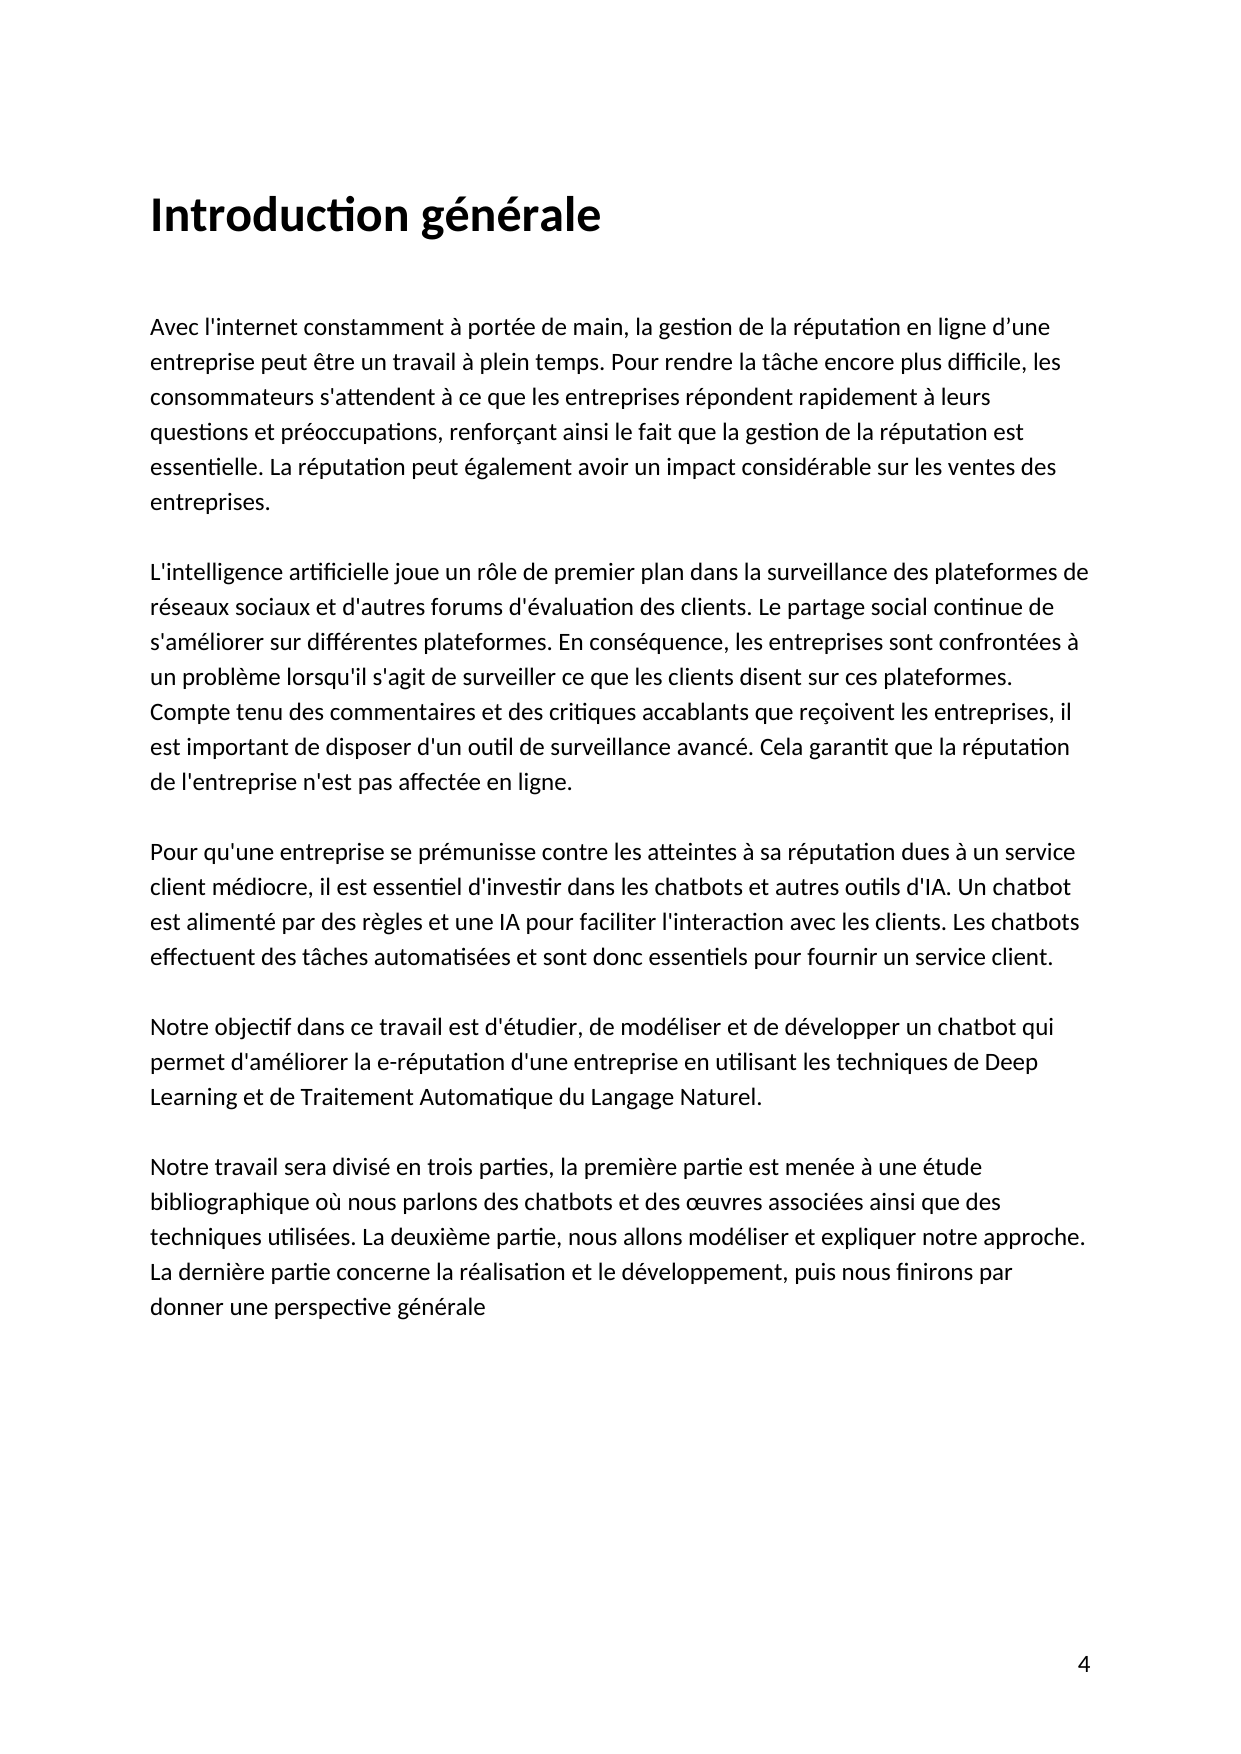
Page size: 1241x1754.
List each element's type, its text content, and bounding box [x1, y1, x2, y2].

text L'intelligence artificielle joue un rôle de premier plan dans la surveillance des plateformes de réseaux sociaux et d'autres forums d'évaluation des clients. Le partage social continue de s'améliorer sur différentes plateformes. En conséquence, les entreprises sont confrontées à un problème lorsqu'il s'agit de surveiller ce que les clients disent sur ces plateformes. Compte tenu des commentaires et des critiques accablants que reçoivent les entreprises, il est important de disposer d'un outil de surveillance avancé. Cela garantit que la réputation de l'entreprise n'est pas affectée en ligne. [150, 556, 1090, 797]
subtitle Introduction générale [150, 183, 1090, 244]
text Notre travail sera divisé en trois parties, la première partie est menée à une étude bibliographique où nous parlons des chatbots et des œuvres associées ainsi que des techniques utilisées. La deuxième partie, nous allons modéliser et expliquer notre approche. La dernière partie concerne la réalisation et le développement, puis nous finirons par donner une perspective générale [150, 1151, 1090, 1322]
text Avec l'internet constamment à portée de main, la gestion de la réputation en ligne d’une entreprise peut être un travail à plein temps. Pour rendre la tâche encore plus difficile, les consommateurs s'attendent à ce que les entreprises répondent rapidement à leurs questions et préoccupations, renforçant ainsi le fait que la gestion de la réputation est essentielle. La réputation peut également avoir un impact considérable sur les ventes des entreprises. [150, 311, 1090, 517]
text Pour qu'une entreprise se prémunisse contre les atteintes à sa réputation dues à un service client médiocre, il est essentiel d'investir dans les chatbots et autres outils d'IA. Un chatbot est alimenté par des règles et une IA pour faciliter l'interaction avec les clients. Les chatbots effectuent des tâches automatisées et sont donc essentiels pour fournir un service client. [150, 836, 1090, 972]
text Notre objectif dans ce travail est d'étudier, de modéliser et de développer un chatbot qui permet d'améliorer la e-réputation d'une entreprise en utilisant les techniques de Deep Learning et de Traitement Automatique du Langage Naturel. [150, 1011, 1090, 1112]
